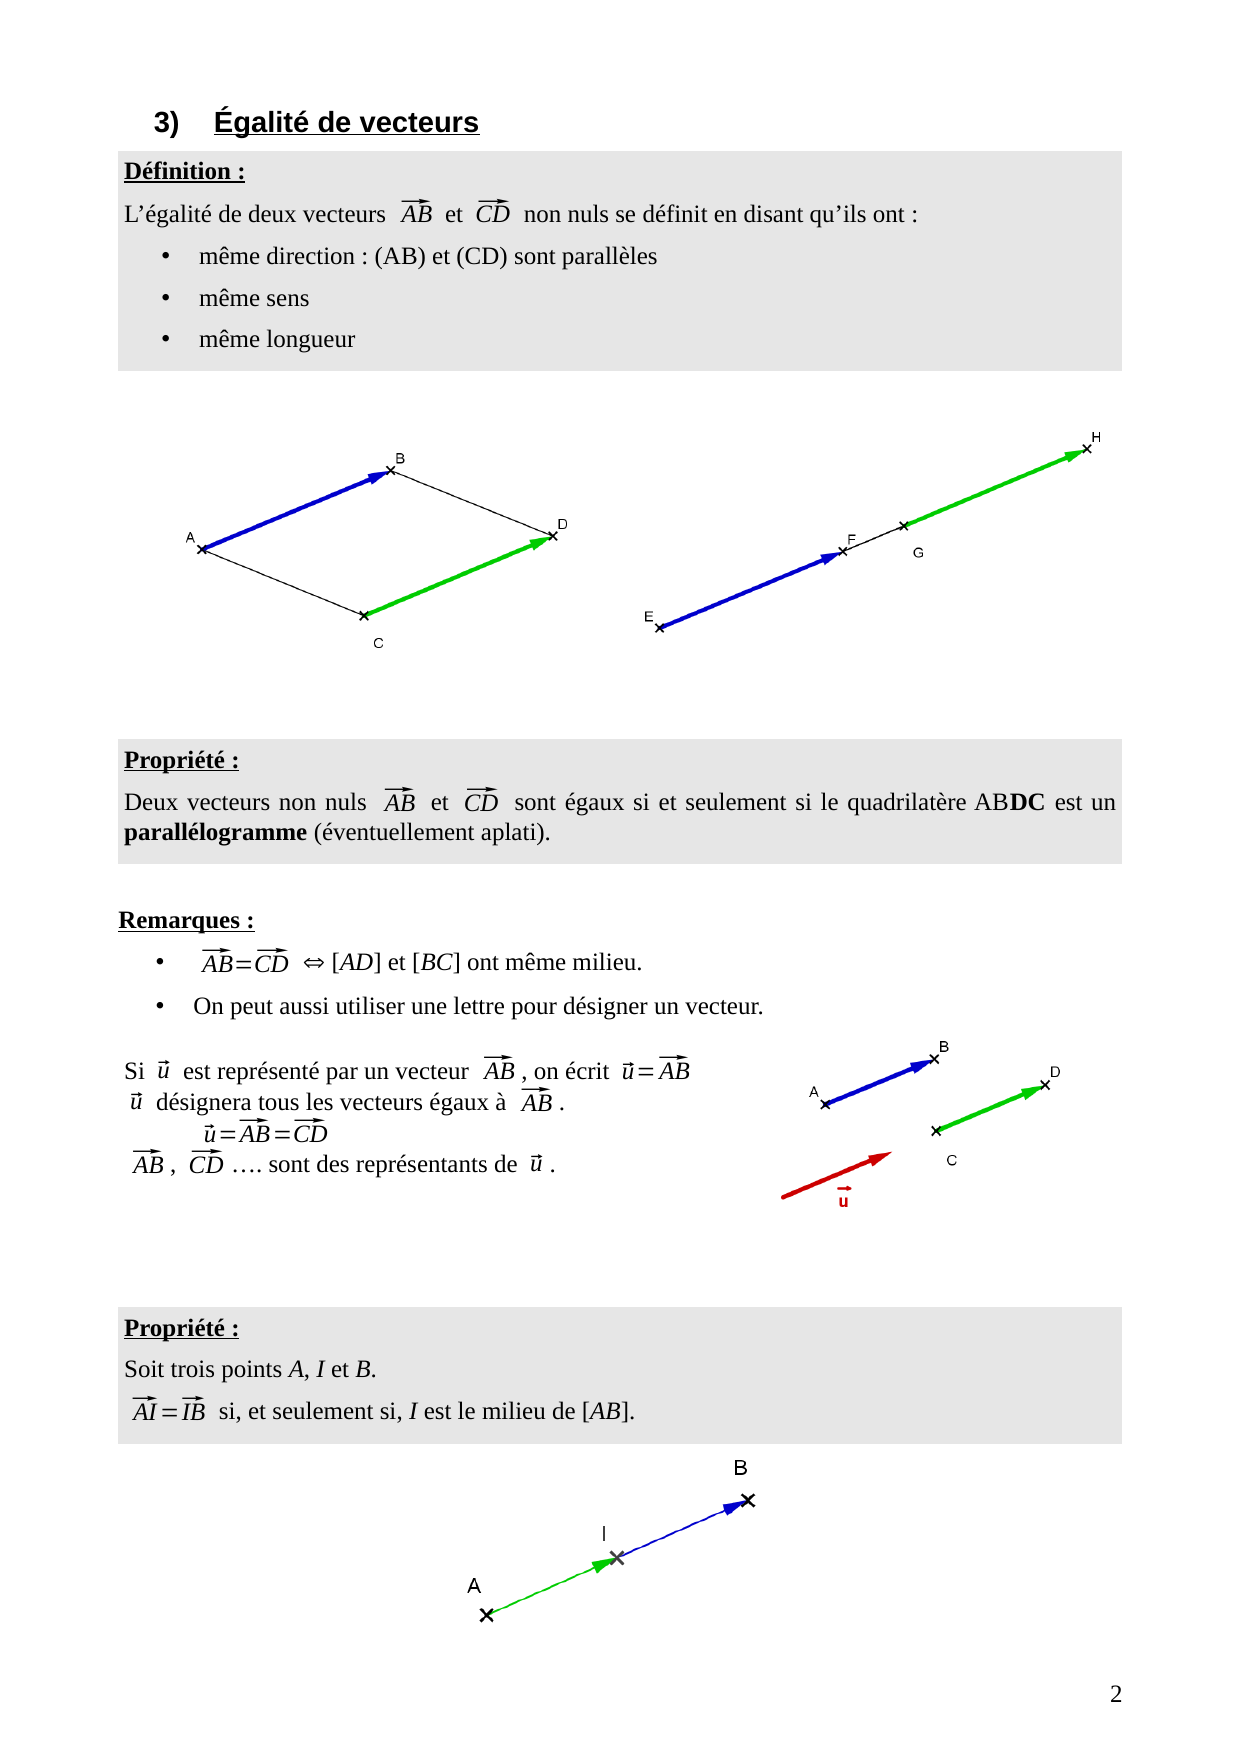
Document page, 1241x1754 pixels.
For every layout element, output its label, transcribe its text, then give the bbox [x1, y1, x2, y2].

table_header [118, 412, 620, 698]
text Remarques : [118, 906, 1122, 934]
table_header [620, 412, 1122, 698]
list On peut aussi utiliser une lettre pour désigner un vecteur. [156, 991, 1122, 1020]
table_header Propriété : Deux vecteurs non nuls et sont égaux si et seulement si le quadrilatère ABDC est un parallélogramme (éventuellement aplati). [118, 739, 1122, 864]
table_header Si est représenté par un vecteur , on écrit désignera tous les vecteurs égaux à . , …. sont des représentants de . [118, 1020, 709, 1266]
subtitle Égalité de vecteurs [153, 105, 1122, 138]
table_header Propriété : Soit trois points A, I et B. si, et seulement si, I est le milieu de [AB]. [118, 1307, 1122, 1444]
table_header [709, 1020, 1123, 1266]
table_header Définition : L’égalité de deux vecteurs et non nuls se définit en disant qu’ils ont : même direction : (AB) et (CD) sont parallèles même sens même longueur [118, 151, 1122, 371]
list ⇔ [AD] et [BC] ont même milieu. [156, 947, 1122, 979]
